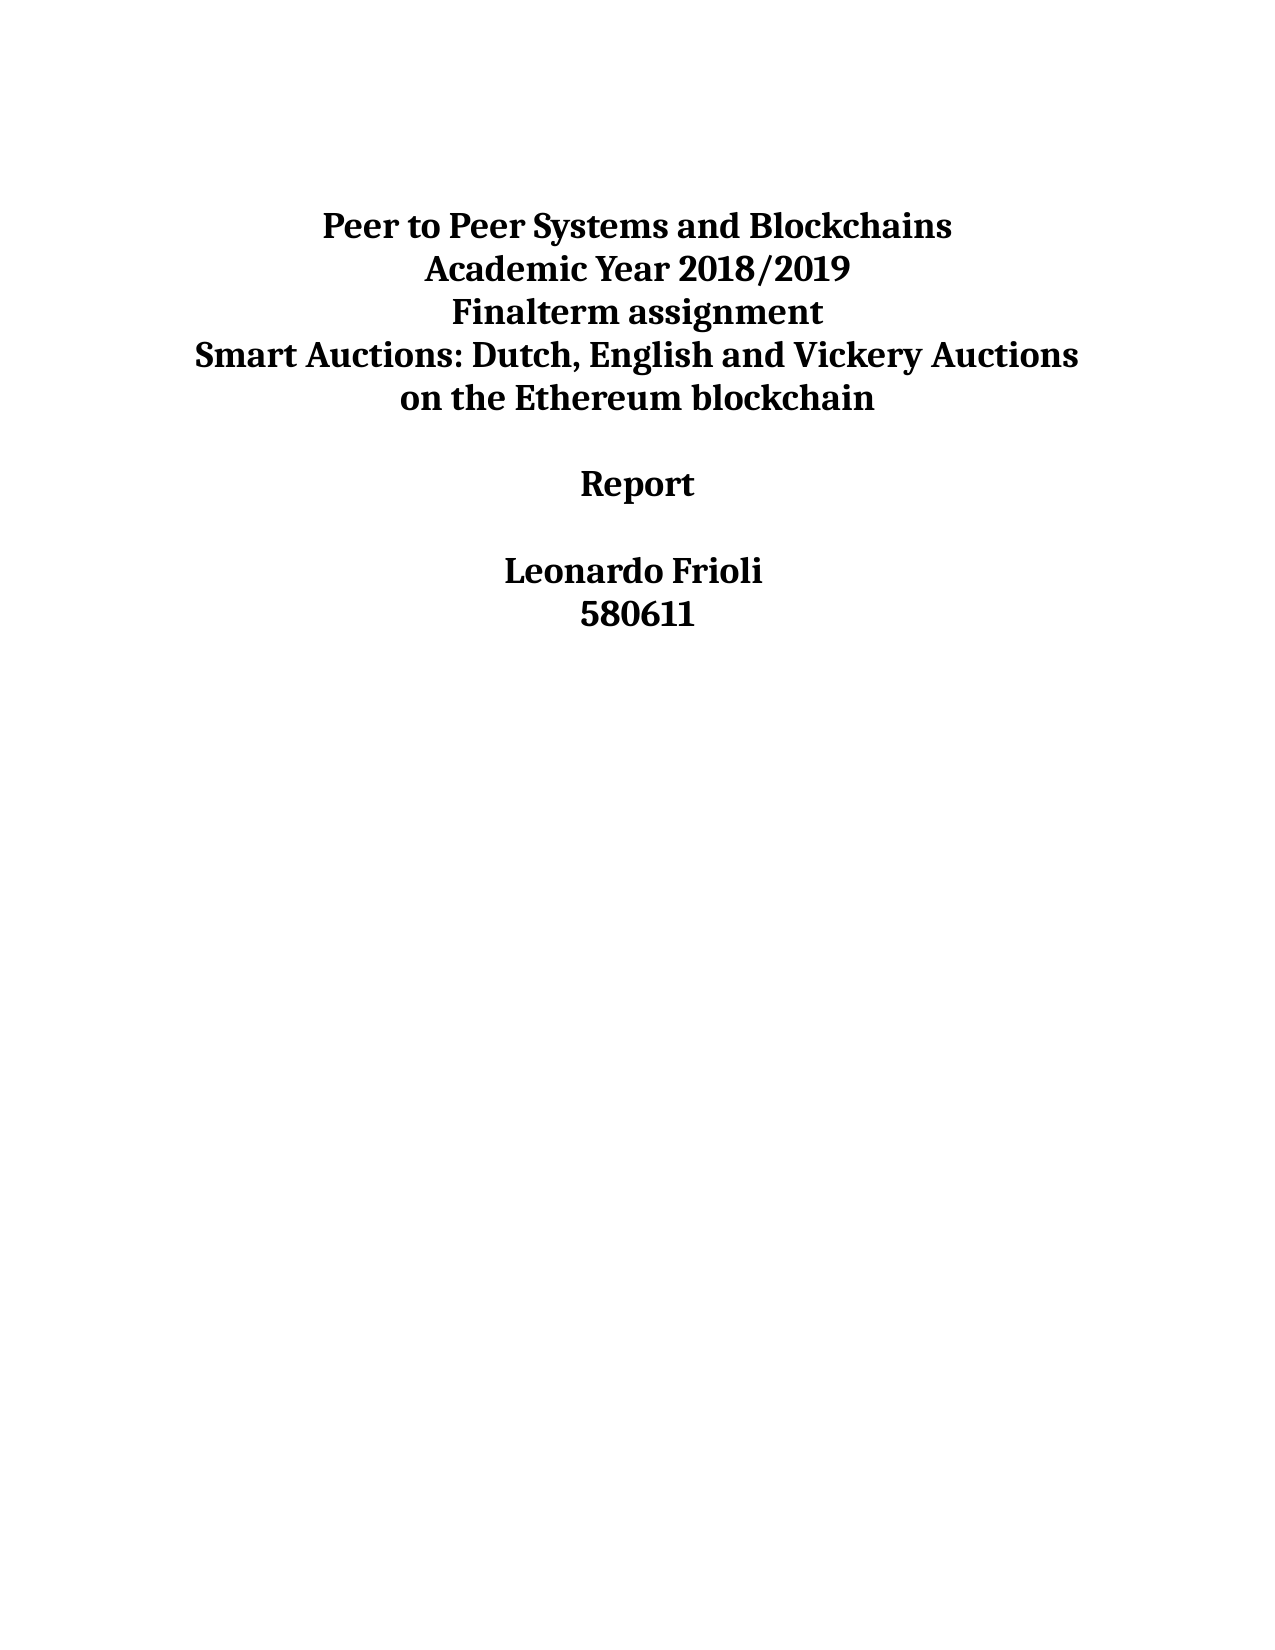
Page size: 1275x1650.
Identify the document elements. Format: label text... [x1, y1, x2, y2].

text Peer to Peer Systems and Blockchains [118, 204, 1157, 247]
text Academic Year 2018/2019 [118, 247, 1157, 291]
text on the Ethereum blockchain [118, 377, 1157, 420]
text 580611 [118, 592, 1157, 636]
text Report [118, 463, 1157, 506]
text Finalterm assignment [118, 291, 1157, 334]
text Leonardo Frioli [118, 549, 1157, 592]
text Smart Auctions: Dutch, English and Vickery Auctions [118, 334, 1157, 377]
